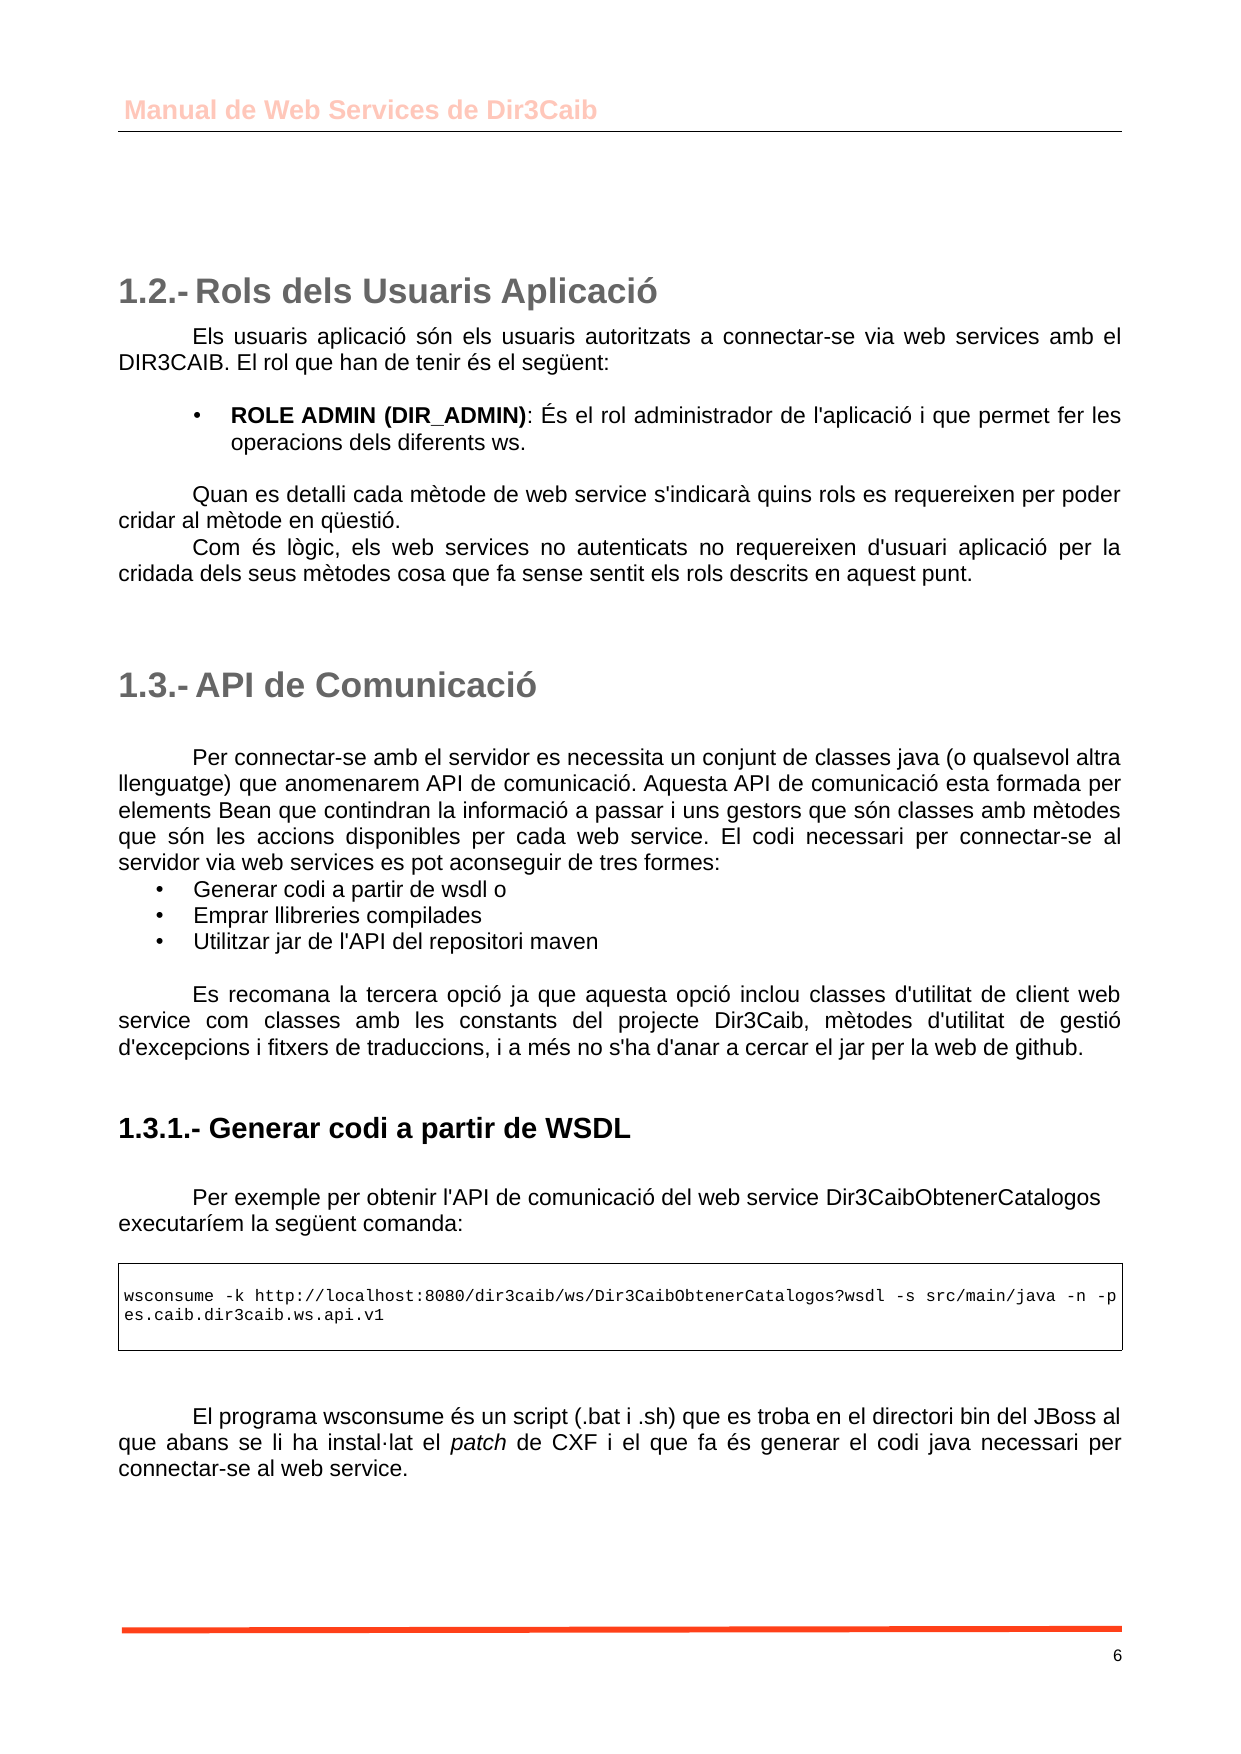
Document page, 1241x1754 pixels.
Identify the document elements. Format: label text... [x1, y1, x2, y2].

list ROLE ADMIN (DIR_ADMIN): És el rol administrador de l'aplicació i que permet fer les operacions dels diferents ws. [193, 402, 1122, 455]
list Emprar llibreries compilades [156, 902, 1122, 928]
subtitle Generar codi a partir de WSDL [118, 1111, 1122, 1145]
subtitle Rols dels Usuaris Aplicació [118, 270, 1122, 311]
text Com és lògic, els web services no autenticats no requereixen d'usuari aplicació per la cridada dels seus mètodes cosa que fa sense sentit els rols descrits en aquest punt. [118, 534, 1122, 587]
list Generar codi a partir de wsdl o [156, 876, 1122, 902]
text Quan es detalli cada mètode de web service s'indicarà quins rols es requereixen per poder cridar al mètode en qüestió. [118, 481, 1122, 534]
text Per connectar-se amb el servidor es necessita un conjunt de classes java (o qualsevol altra llenguatge) que anomenarem API de comunicació. Aquesta API de comunicació esta formada per elements Bean que contindran la informació a passar i uns gestors que són classes amb mètodes que són les accions disponibles per cada web service. El codi necessari per connectar-se al servidor via web services es pot aconseguir de tres formes: [118, 744, 1122, 876]
subtitle API de Comunicació [118, 664, 1122, 705]
text Els usuaris aplicació són els usuaris autoritzats a connectar-se via web services amb el DIR3CAIB. El rol que han de tenir és el següent: [118, 323, 1122, 376]
table_header wsconsume -k http://localhost:8080/dir3caib/ws/Dir3CaibObtenerCatalogos?wsdl -s src/main/java -n -p es.caib.dir3caib.ws.api.v1 [119, 1264, 1122, 1350]
text Es recomana la tercera opció ja que aquesta opció inclou classes d'utilitat de client web service com classes amb les constants del projecte Dir3Caib, mètodes d'utilitat de gestió d'excepcions i fitxers de traduccions, i a més no s'ha d'anar a cercar el jar per la web de github. [118, 981, 1122, 1060]
text Per exemple per obtenir l'API de comunicació del web service Dir3CaibObtenerCatalogos executaríem la següent comanda: [118, 1184, 1122, 1237]
text El programa wsconsume és un script (.bat i .sh) que es troba en el directori bin del JBoss al que abans se li ha instal·lat el patch de CXF i el que fa és generar el codi java necessari per connectar-se al web service. [118, 1403, 1122, 1482]
list Utilitzar jar de l'API del repositori maven [156, 928, 1122, 955]
